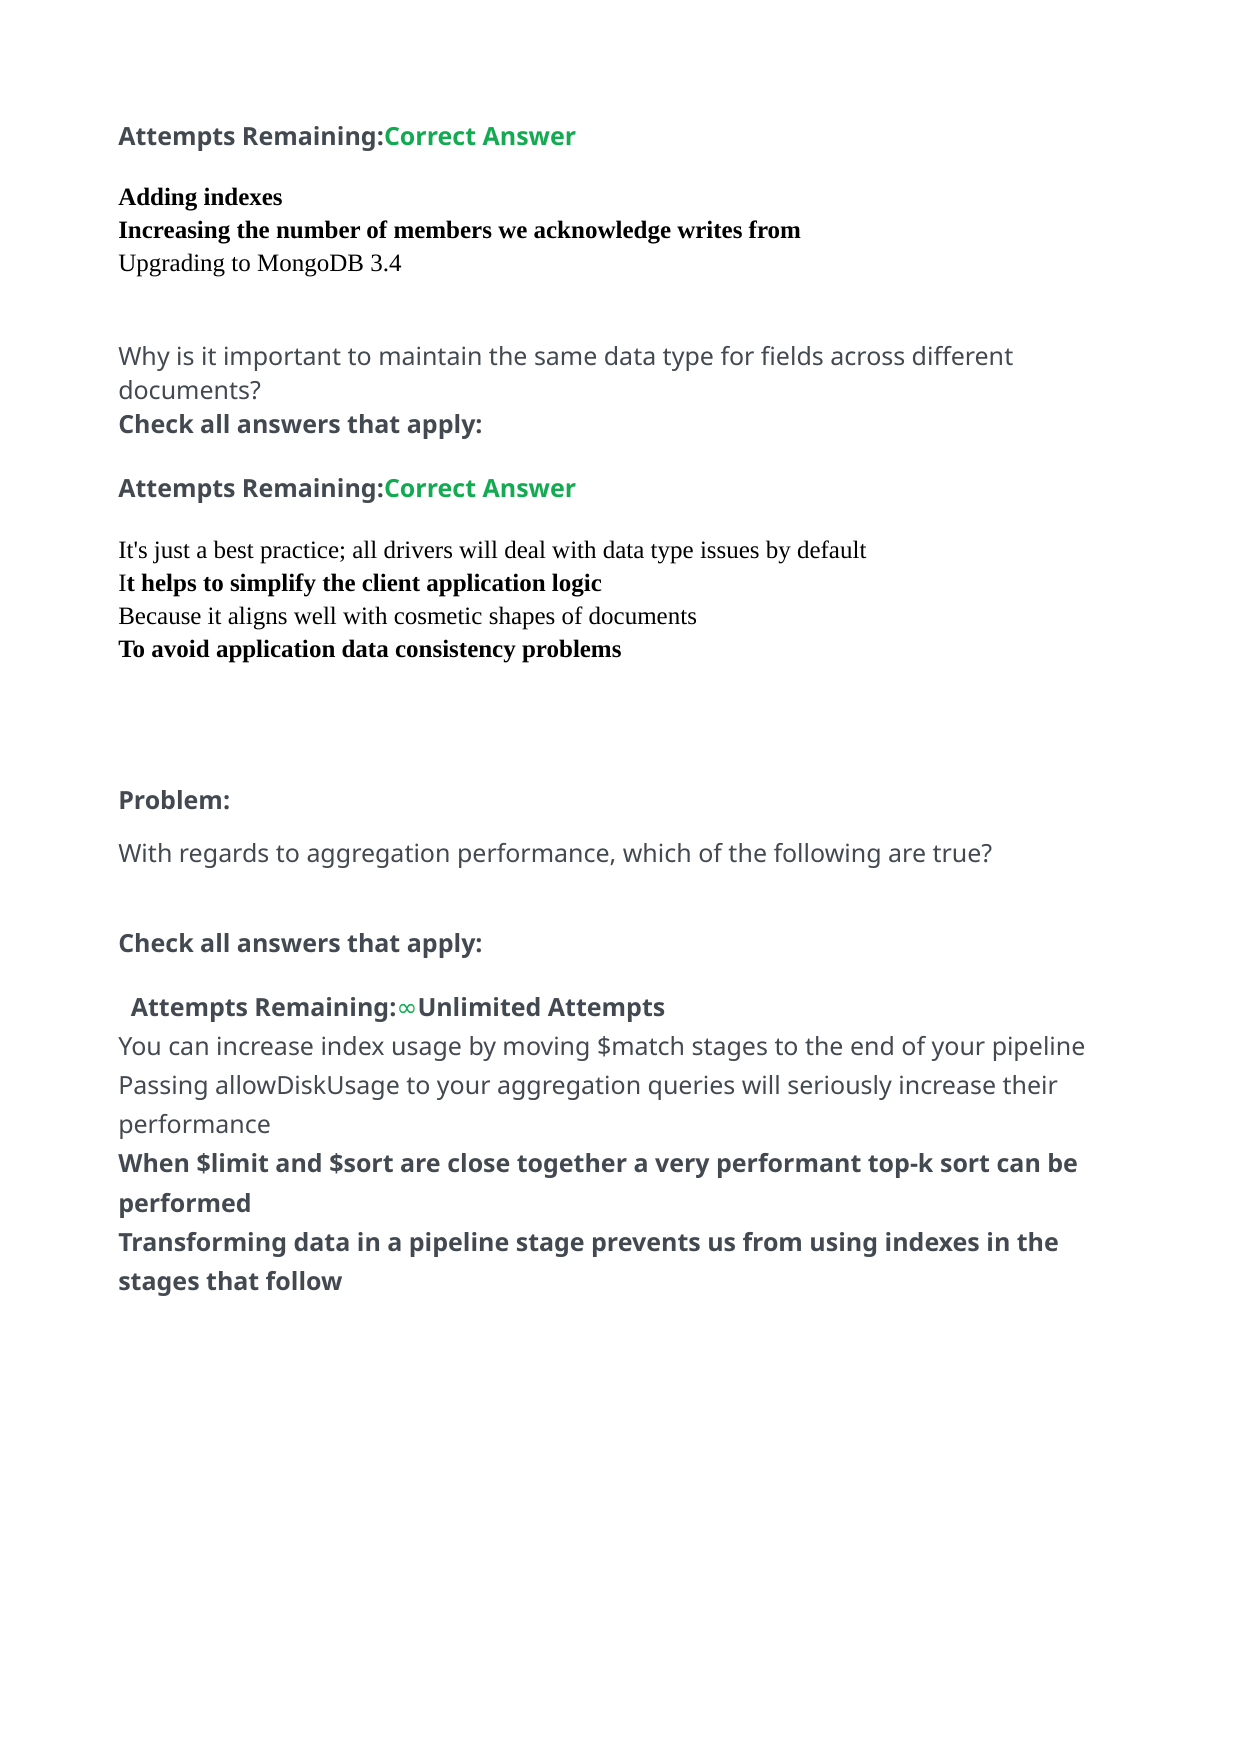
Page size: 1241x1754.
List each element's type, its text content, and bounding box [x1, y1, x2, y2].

text Because it aligns well with cosmetic shapes of documents [118, 601, 1097, 630]
text When $limit and $sort are close together a very performant top-k sort can be performed [118, 1146, 1097, 1219]
text You can increase index usage by moving $match stages to the end of your pipeline [118, 1029, 1097, 1063]
text Attempts Remaining:∞Unlimited Attempts [131, 989, 1109, 1023]
text Adding indexes [118, 182, 1097, 211]
text Check all answers that apply: [118, 925, 1122, 959]
text Upgrading to MongoDB 3.4 [118, 248, 1097, 277]
text It's just a best practice; all drivers will deal with data type issues by default [118, 535, 1097, 564]
text Check all answers that apply: [118, 407, 1122, 441]
text Increasing the number of members we acknowledge writes from [118, 215, 1097, 244]
text With regards to aggregation performance, which of the following are true? [118, 836, 1122, 870]
text It helps to simplify the client application logic [118, 568, 1097, 597]
text To avoid application data consistency problems [118, 634, 1097, 663]
text Why is it important to maintain the same data type for fields across different documents? [118, 339, 1122, 407]
text Attempts Remaining:Correct Answer [118, 118, 1122, 152]
text Passing allowDiskUsage to your aggregation queries will seriously increase their performance [118, 1068, 1097, 1141]
text Transforming data in a pipeline stage prevents us from using indexes in the stages that follow [118, 1224, 1097, 1298]
text Attempts Remaining:Correct Answer [118, 471, 1122, 505]
text Problem: [118, 782, 1122, 816]
